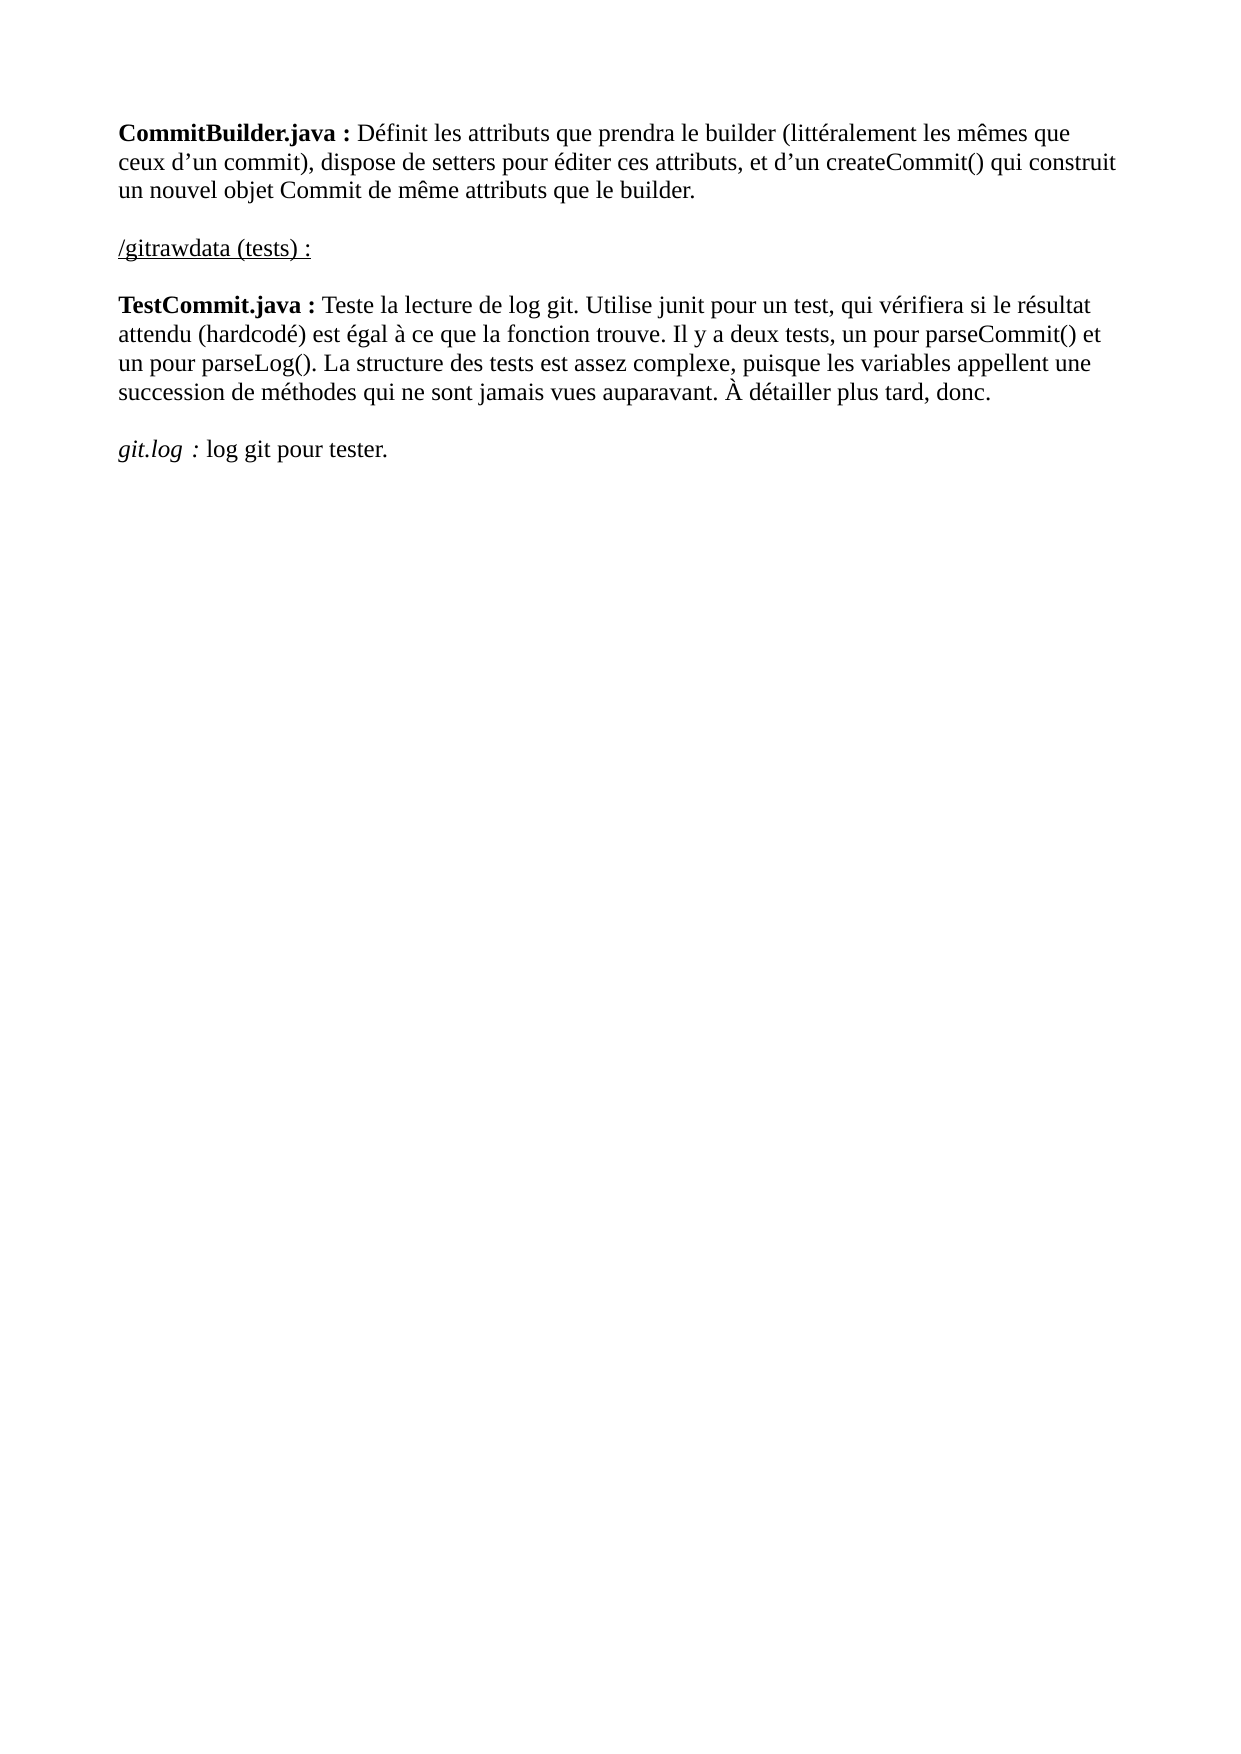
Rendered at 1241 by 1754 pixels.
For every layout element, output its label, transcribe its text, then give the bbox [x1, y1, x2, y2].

text TestCommit.java : Teste la lecture de log git. Utilise junit pour un test, qui vérifiera si le résultat attendu (hardcodé) est égal à ce que la fonction trouve. Il y a deux tests, un pour parseCommit() et un pour parseLog(). La structure des tests est assez complexe, puisque les variables appellent une succession de méthodes qui ne sont jamais vues auparavant. À détailler plus tard, donc. [118, 291, 1122, 406]
text git.log : log git pour tester. [118, 434, 1122, 463]
text /gitrawdata (tests) : [118, 233, 1122, 262]
text CommitBuilder.java : Définit les attributs que prendra le builder (littéralement les mêmes que ceux d’un commit), dispose de setters pour éditer ces attributs, et d’un createCommit() qui construit un nouvel objet Commit de même attributs que le builder. [118, 118, 1122, 204]
